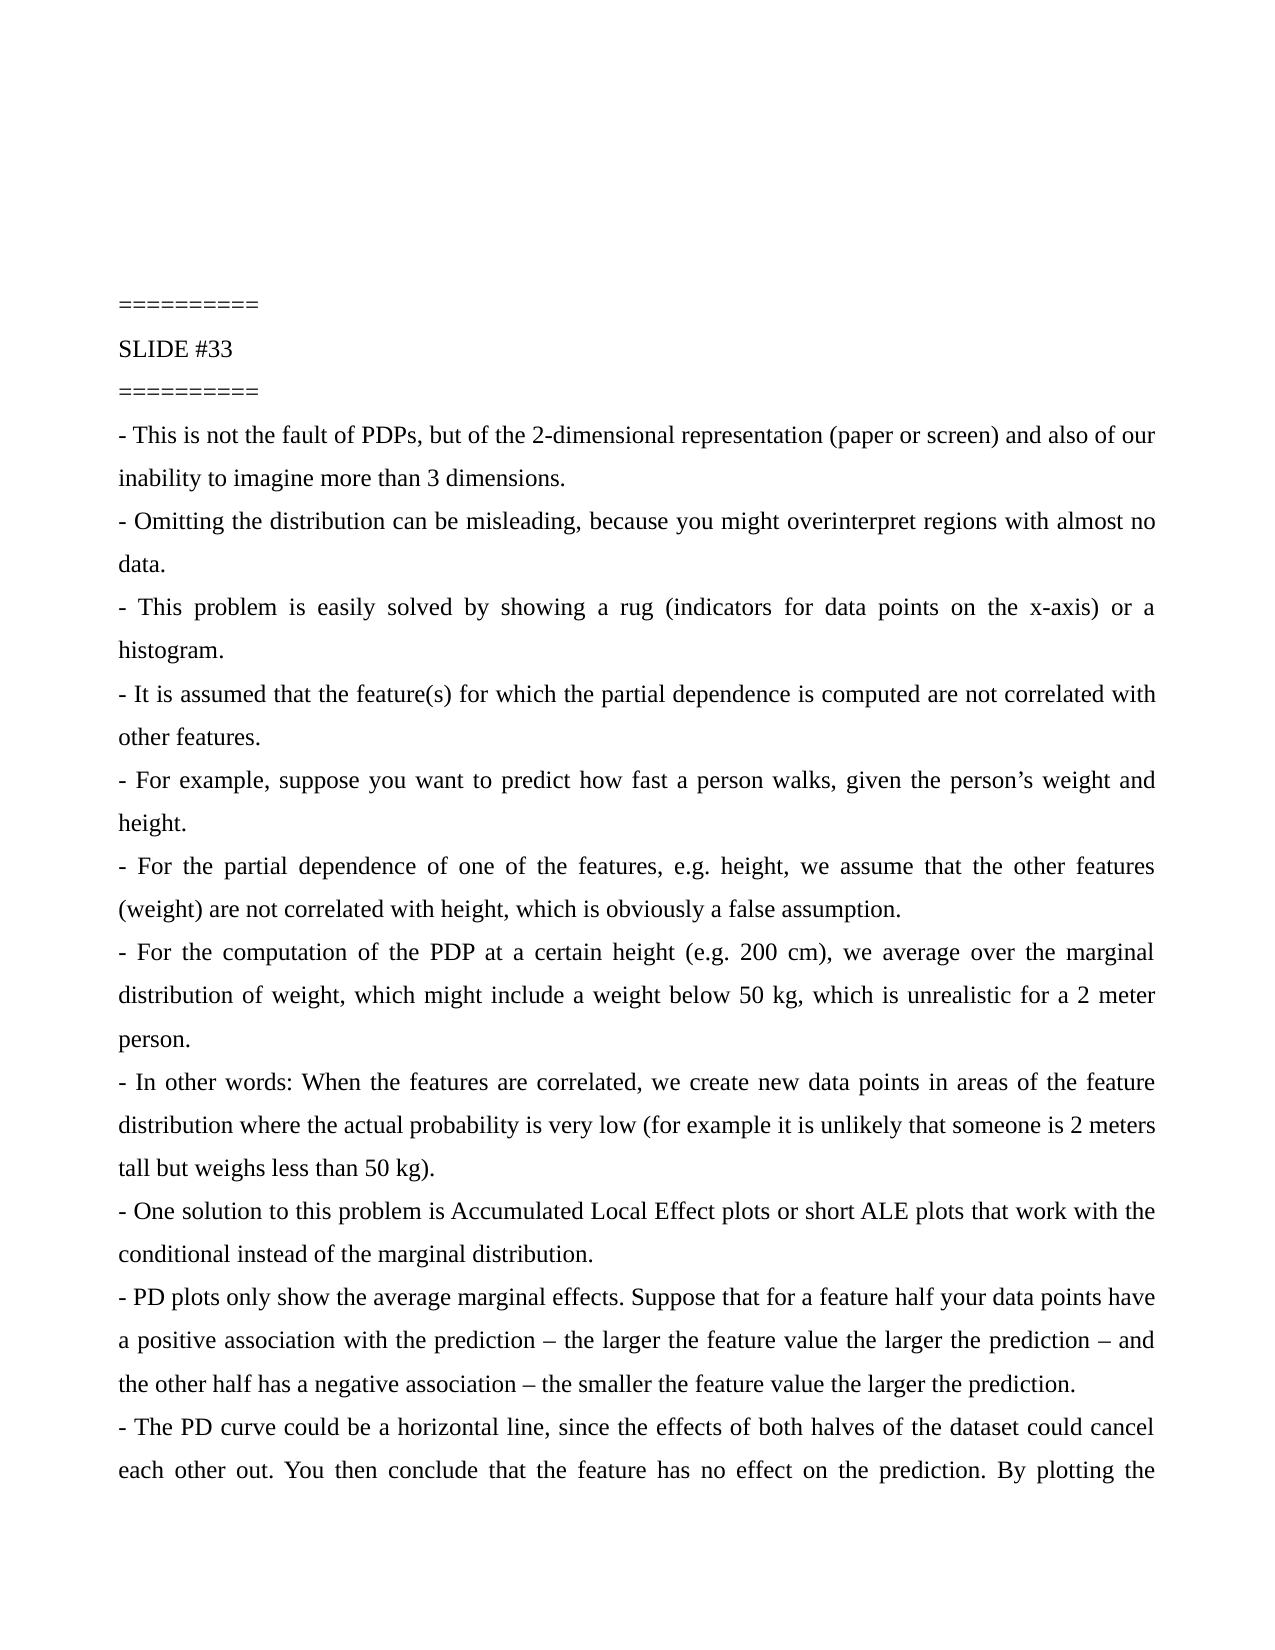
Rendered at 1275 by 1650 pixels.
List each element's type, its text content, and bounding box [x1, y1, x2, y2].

text - In other words: When the features are correlated, we create new data points in areas of the feature distribution where the actual probability is very low (for example it is unlikely that someone is 2 meters tall but weighs less than 50 kg). [118, 1067, 1157, 1182]
text - PD plots only show the average marginal effects. Suppose that for a feature half your data points have a positive association with the prediction – the larger the feature value the larger the prediction – and the other half has a negative association – the smaller the feature value the larger the prediction. [118, 1282, 1157, 1397]
text - The PD curve could be a horizontal line, since the effects of both halves of the dataset could cancel each other out. You then conclude that the feature has no effect on the prediction. By plotting the [118, 1412, 1157, 1484]
text - It is assumed that the feature(s) for which the partial dependence is computed are not correlated with other features. [118, 679, 1157, 751]
text ========== [118, 377, 1157, 406]
text - For example, suppose you want to predict how fast a person walks, given the person’s weight and height. [118, 765, 1157, 837]
text - For the partial dependence of one of the features, e.g. height, we assume that the other features (weight) are not correlated with height, which is obviously a false assumption. [118, 851, 1157, 923]
text - For the computation of the PDP at a certain height (e.g. 200 cm), we average over the marginal distribution of weight, which might include a weight below 50 kg, which is unrealistic for a 2 meter person. [118, 937, 1157, 1052]
text - One solution to this problem is Accumulated Local Effect plots or short ALE plots that work with the conditional instead of the marginal distribution. [118, 1196, 1157, 1268]
text SLIDE #33 [118, 334, 1157, 362]
text - Omitting the distribution can be misleading, because you might overinterpret regions with almost no data. [118, 506, 1157, 578]
text ========== [118, 291, 1157, 319]
text - This is not the fault of PDPs, but of the 2-dimensional representation (paper or screen) and also of our inability to imagine more than 3 dimensions. [118, 420, 1157, 492]
text - This problem is easily solved by showing a rug (indicators for data points on the x-axis) or a histogram. [118, 592, 1157, 664]
